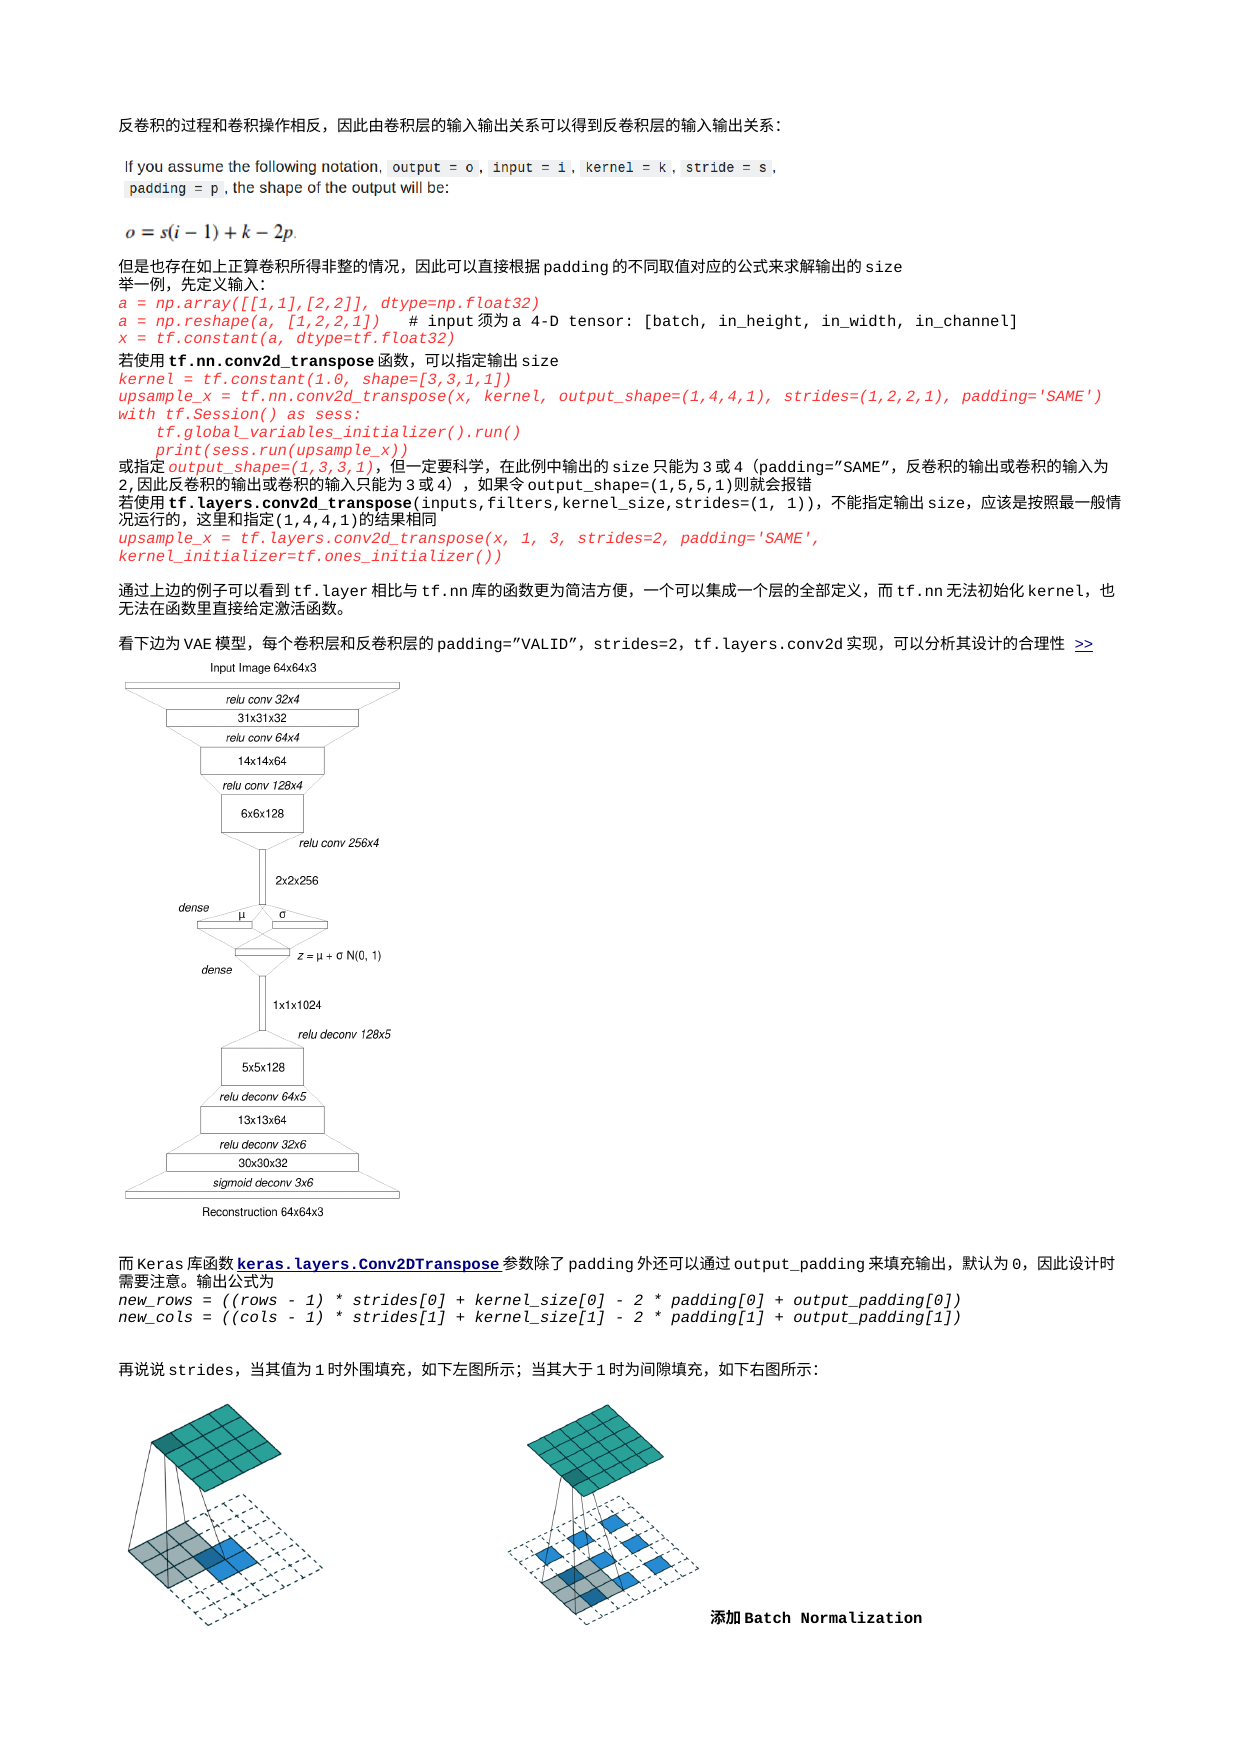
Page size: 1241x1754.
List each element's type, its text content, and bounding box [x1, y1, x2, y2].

picture [112, 158, 785, 247]
text upsample_x = tf.layers.conv2d_transpose(x, 1, 3, strides=2, padding='SAME', kernel_initializer=tf.ones_initializer()) [118, 531, 1122, 566]
text upsample_x = tf.nn.conv2d_transpose(x, kernel, output_shape=(1,4,4,1), strides=(1,2,2,1), padding='SAME') [118, 389, 1122, 407]
text 若使用tf.nn.conv2d_transpose函数，可以指定输出size [118, 348, 1122, 371]
text 若使用tf.layers.conv2d_transpose(inputs,filters,kernel_size,strides=(1, 1))，不能指定输出size，应该是按照最一般情况运行的，这里和指定(1,4,4,1)的结果相同 [118, 495, 1122, 531]
text a = np.array([[1,1],[2,2]], dtype=np.float32) [118, 295, 1122, 313]
text x = tf.constant(a, dtype=tf.float32) [118, 331, 1122, 348]
picture [496, 1393, 710, 1636]
text kernel = tf.constant(1.0, shape=[3,3,1,1]) [118, 371, 1122, 389]
text 但是也存在如上正算卷积所得非整的情况，因此可以直接根据padding的不同取值对应的公式来求解输出的size [118, 260, 1122, 277]
text tf.global_variables_initializer().run() [118, 424, 1122, 442]
text new_cols = ((cols - 1) * strides[1] + kernel_size[1] - 2 * padding[1] + output_padding[1]) [118, 1310, 1122, 1327]
text with tf.Session() as sess: [118, 407, 1122, 424]
picture [114, 1390, 336, 1639]
text 而Keras库函数keras.layers.Conv2DTranspose参数除了padding外还可以通过output_padding来填充输出，默认为0，因此设计时需要注意。输出公式为 [118, 1257, 1122, 1292]
picture [125, 660, 432, 1219]
text print(sess.run(upsample_x)) [118, 442, 1122, 460]
text 反卷积的过程和卷积操作相反，因此由卷积层的输入输出关系可以得到反卷积层的输入输出关系： [118, 118, 1122, 136]
text 再说说strides，当其值为1时外围填充，如下左图所示；当其大于1时为间隙填充，如下右图所示： [118, 1363, 1122, 1381]
text 或指定output_shape=(1,3,3,1)，但一定要科学，在此例中输出的size只能为3或4（padding=”SAME”，反卷积的输出或卷积的输入为2,因此反卷积的输出或卷积的输入只能为3或4），如果令output_shape=(1,5,5,1)则就会报错 [118, 460, 1122, 495]
text new_rows = ((rows - 1) * strides[0] + kernel_size[0] - 2 * padding[0] + output_padding[0]) [118, 1292, 1122, 1310]
text [336, 1611, 496, 1628]
text a = np.reshape(a, [1,2,2,1]) # input须为a 4-D tensor: [batch, in_height, in_width, in_channel] [118, 313, 1122, 331]
text 通过上边的例子可以看到tf.layer相比与tf.nn库的函数更为简洁方便，一个可以集成一个层的全部定义，而tf.nn无法初始化kernel，也无法在函数里直接给定激活函数。 [118, 584, 1122, 619]
text 添加Batch Normalization [710, 1611, 1122, 1628]
text 举一例，先定义输入： [118, 277, 1122, 295]
text 看下边为VAE模型，每个卷积层和反卷积层的padding=”VALID”，strides=2，tf.layers.conv2d实现，可以分析其设计的合理性 >> [118, 637, 1122, 654]
